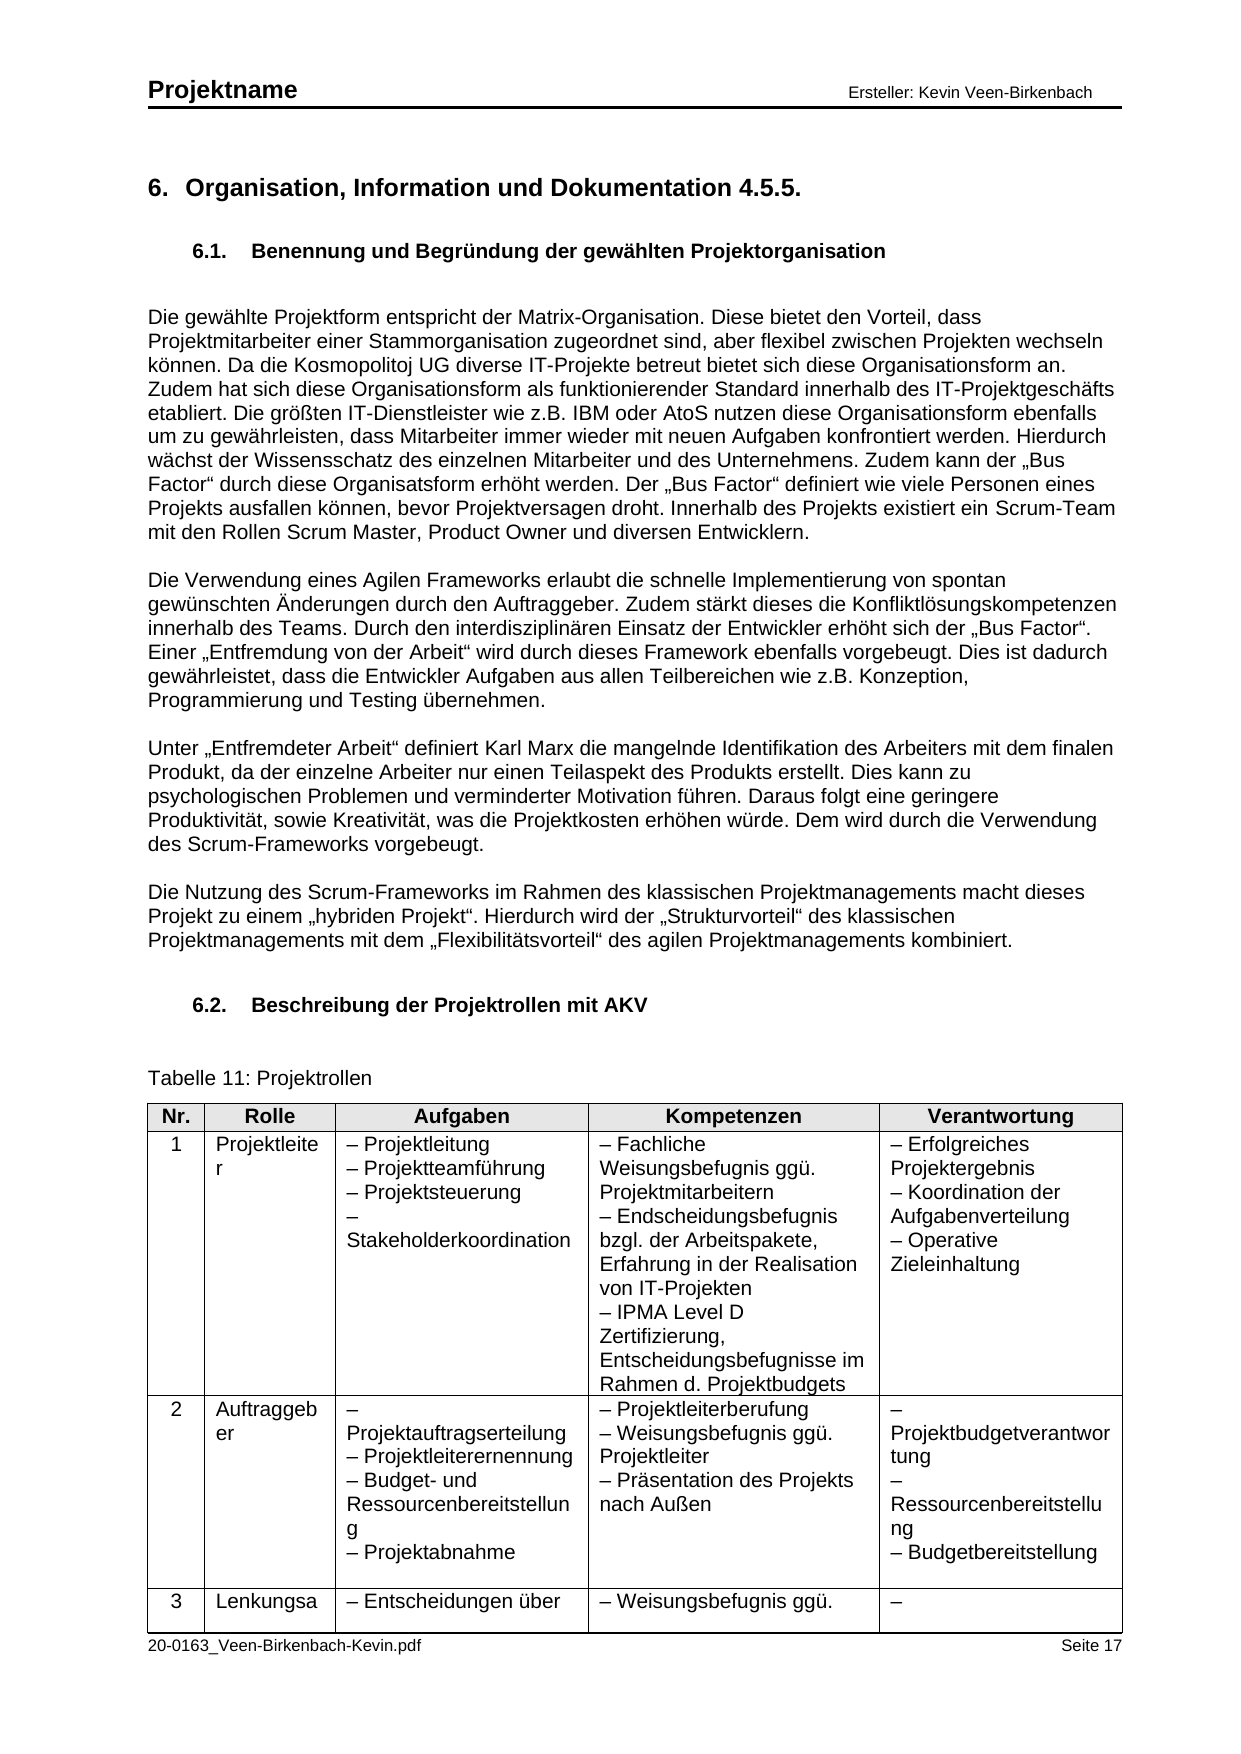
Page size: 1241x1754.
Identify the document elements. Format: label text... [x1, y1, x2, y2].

table_cell – Erfolgreiches Projektergebnis – Koordination der Aufgabenverteilung – Operative Zieleinhaltung [880, 1132, 1122, 1395]
table_cell – Projektauftragserteilung – Projektleiterernennung – Budget- und Ressourcenbereitstellung – Projektabnahme [336, 1396, 588, 1588]
table_header Verantwortung [880, 1104, 1122, 1131]
text Die gewählte Projektform entspricht der Matrix-Organisation. Diese bietet den Vorteil, dass Projektmitarbeiter einer Stammorganisation zugeordnet sind, aber flexibel zwischen Projekten wechseln können. Da die Kosmopolitoj UG diverse IT-Projekte betreut bietet sich diese Organisationsform an. Zudem hat sich diese Organisationsform als funktionierender Standard innerhalb des IT-Projektgeschäfts etabliert. Die größten IT-Dienstleister wie z.B. IBM oder AtoS nutzen diese Organisationsform ebenfalls um zu gewährleisten, dass Mitarbeiter immer wieder mit neuen Aufgaben konfrontiert werden. Hierdurch wächst der Wissensschatz des einzelnen Mitarbeiter und des Unternehmens. Zudem kann der „Bus Factor“ durch diese Organisatsform erhöht werden. Der „Bus Factor“ definiert wie viele Personen eines Projekts ausfallen können, bevor Projektversagen droht. Innerhalb des Projekts existiert ein Scrum-Team mit den Rollen Scrum Master, Product Owner und diversen Entwicklern. Die Verwendung eines Agilen Frameworks erlaubt die schnelle Implementierung von spontan gewünschten Änderungen durch den Auftraggeber. Zudem stärkt dieses die Konfliktlösungskompetenzen innerhalb des Teams. Durch den interdisziplinären Einsatz der Entwickler erhöht sich der „Bus Factor“. Einer „Entfremdung von der Arbeit“ wird durch dieses Framework ebenfalls vorgebeugt. Dies ist dadurch gewährleistet, dass die Entwickler Aufgaben aus allen Teilbereichen wie z.B. Konzeption, Programmierung und Testing übernehmen. Unter „Entfremdeter Arbeit“ definiert Karl Marx die mangelnde Identifikation des Arbeiters mit dem finalen Produkt, da der einzelne Arbeiter nur einen Teilaspekt des Produkts erstellt. Dies kann zu psychologischen Problemen und verminderter Motivation führen. Daraus folgt eine geringere Produktivität, sowie Kreativität, was die Projektkosten erhöhen würde. Dem wird durch die Verwendung des Scrum-Frameworks vorgebeugt. Die Nutzung des Scrum-Frameworks im Rahmen des klassischen Projektmanagements macht dieses Projekt zu einem „hybriden Projekt“. Hierdurch wird der „Strukturvorteil“ des klassischen Projektmanagements mit dem „Flexibilitätsvorteil“ des agilen Projektmanagements kombiniert. [148, 304, 1122, 951]
table_cell 2 [148, 1396, 204, 1588]
table_cell 3 [148, 1589, 204, 1632]
table_cell – Projektleitung – Projektteamführung – Projektsteuerung – Stakeholderkoordination [336, 1132, 588, 1395]
text Tabelle 11: Projektrollen [148, 1066, 1122, 1090]
table_header Kompetenzen [589, 1104, 879, 1131]
table_header Nr. [148, 1104, 204, 1131]
table_cell – Fachliche Weisungsbefugnis ggü. Projektmitarbeitern – Endscheidungsbefugnis bzgl. der Arbeitspakete, Erfahrung in der Realisation von IT-Projekten – IPMA Level D Zertifizierung, Entscheidungsbefugnisse im Rahmen d. Projektbudgets [589, 1132, 879, 1395]
table_cell – Weisungsbefugnis ggü. [589, 1589, 879, 1632]
table_cell Projektleiter [205, 1132, 335, 1395]
table_cell Lenkungsa [205, 1589, 335, 1632]
table_header Aufgaben [336, 1104, 588, 1131]
table_cell – [880, 1589, 1122, 1632]
subtitle Organisation, Information und Dokumentation 4.5.5. [148, 173, 1122, 201]
table_cell Auftraggeber [205, 1396, 335, 1588]
table_cell – Projektleiterberufung – Weisungsbefugnis ggü. Projektleiter – Präsentation des Projekts nach Außen [589, 1396, 879, 1588]
table_header Rolle [205, 1104, 335, 1131]
subtitle Beschreibung der Projektrollen mit AKV [192, 993, 1122, 1017]
table_cell – Entscheidungen über [336, 1589, 588, 1632]
table_cell 1 [148, 1132, 204, 1395]
table_cell – Projektbudgetverantwortung – Ressourcenbereitstellung – Budgetbereitstellung [880, 1396, 1122, 1588]
subtitle Benennung und Begründung der gewählten Projektorganisation [192, 239, 1122, 263]
